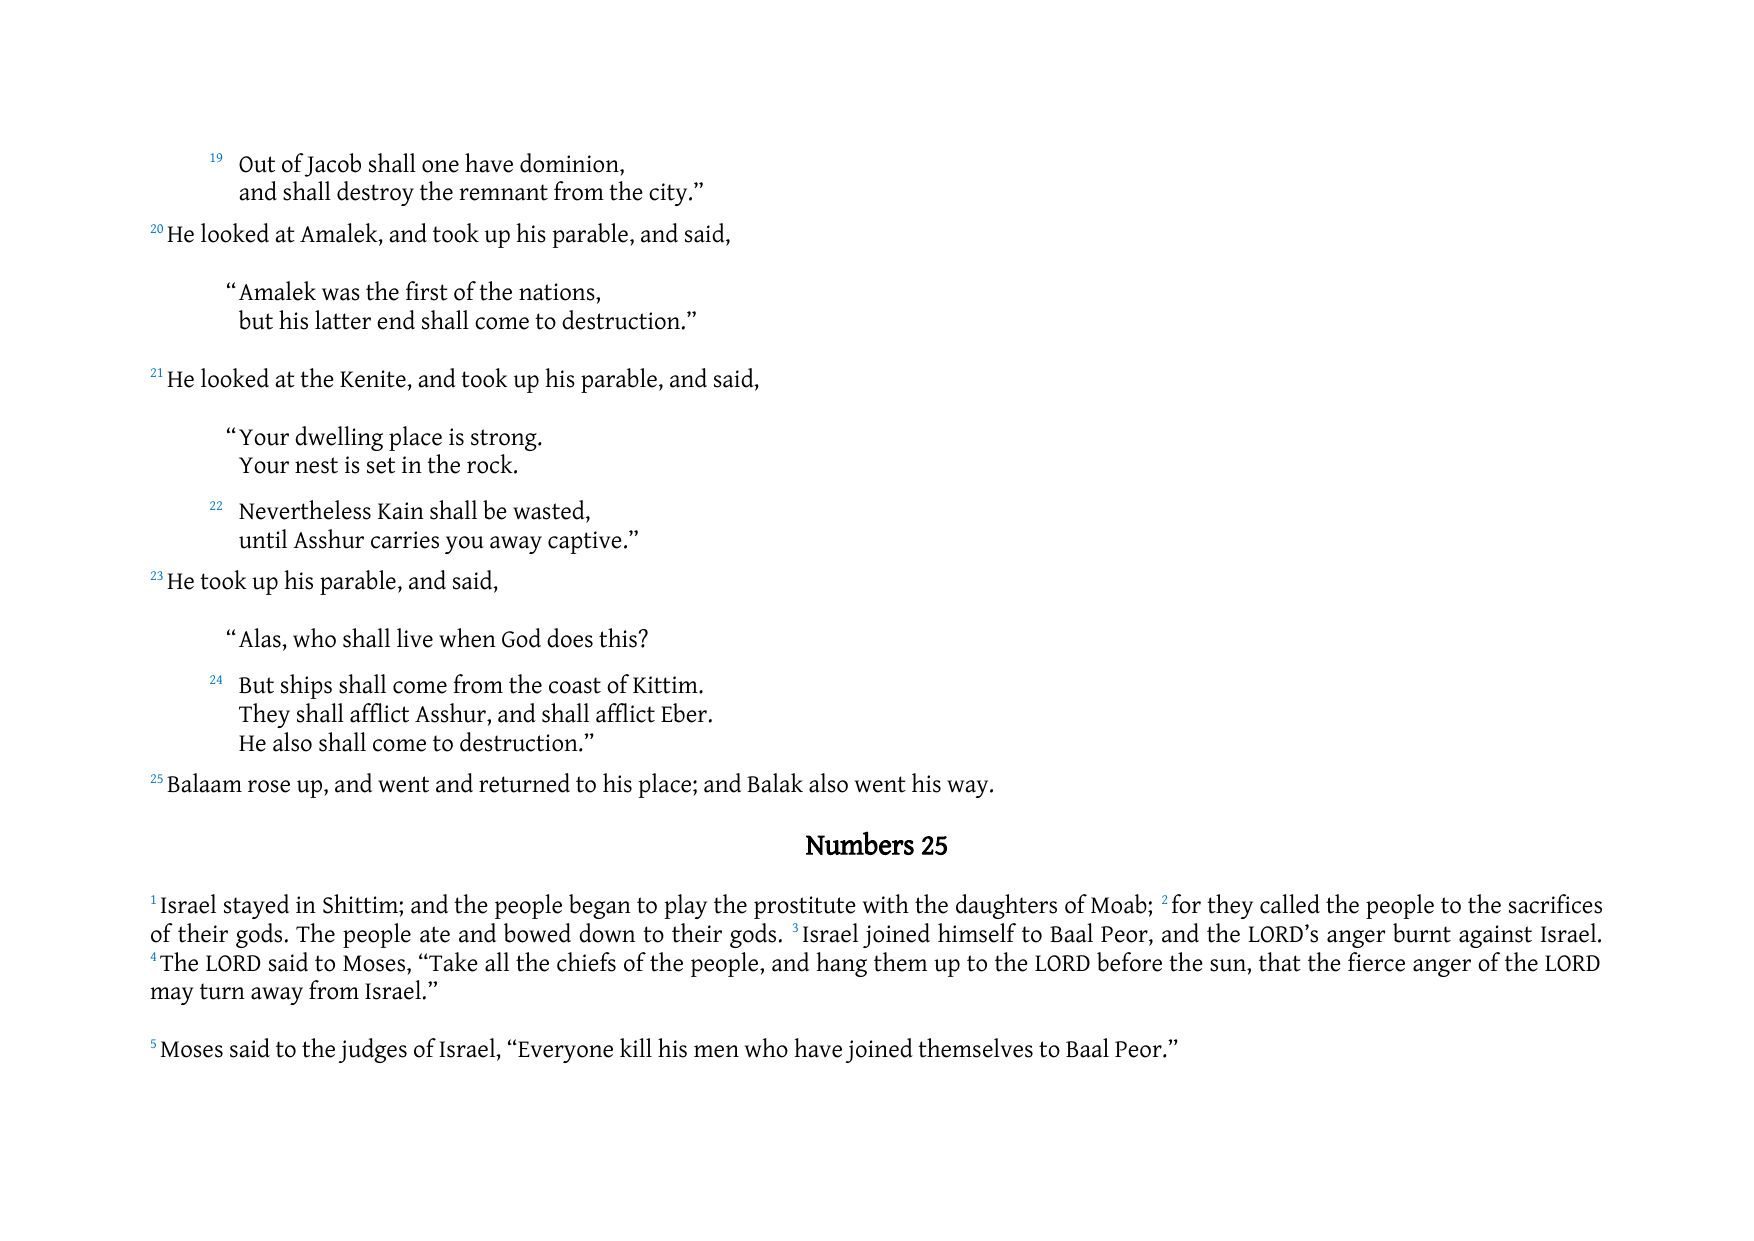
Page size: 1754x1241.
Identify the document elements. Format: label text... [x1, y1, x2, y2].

text 24 But ships shall come from the coast of Kittim. They shall afflict Asshur, and shall afflict Eber. He also shall come to destruction.” [209, 671, 1545, 758]
text 23 He took up his parable, and said, [150, 568, 1604, 597]
text “ Your dwelling place is strong. Your nest is set in the rock. [209, 423, 1545, 481]
text 21 He looked at the Kenite, and took up his parable, and said, [150, 365, 1604, 394]
text 20 He looked at Amalek, and took up his parable, and said, [150, 220, 1604, 249]
text Numbers 25 [150, 828, 1604, 862]
text “ Amalek was the first of the nations, but his latter end shall come to destruction.” [209, 278, 1545, 336]
text 22 Nevertheless Kain shall be wasted, until Asshur carries you away captive.” [209, 497, 1545, 555]
text “ Alas, who shall live when God does this? [209, 626, 1545, 654]
text 5 Moses said to the judges of Israel, “Everyone kill his men who have joined themselves to Baal Peor.” [150, 1036, 1604, 1065]
text 1 Israel stayed in Shittim; and the people began to play the prostitute with the daughters of Moab; 2 for they called the people to the sacrifices of their gods. The people ate and bowed down to their gods. 3 Israel joined himself to Baal Peor, and the LORD’s anger burnt against Israel. 4 The LORD said to Moses, “Take all the chiefs of the people, and hang them up to the LORD before the sun, that the fierce anger of the LORD may turn away from Israel.” [150, 891, 1604, 1007]
text 19 Out of Jacob shall one have dominion, and shall destroy the remnant from the city.” [209, 150, 1545, 208]
text 25 Balaam rose up, and went and returned to his place; and Balak also went his way. [150, 770, 1604, 799]
